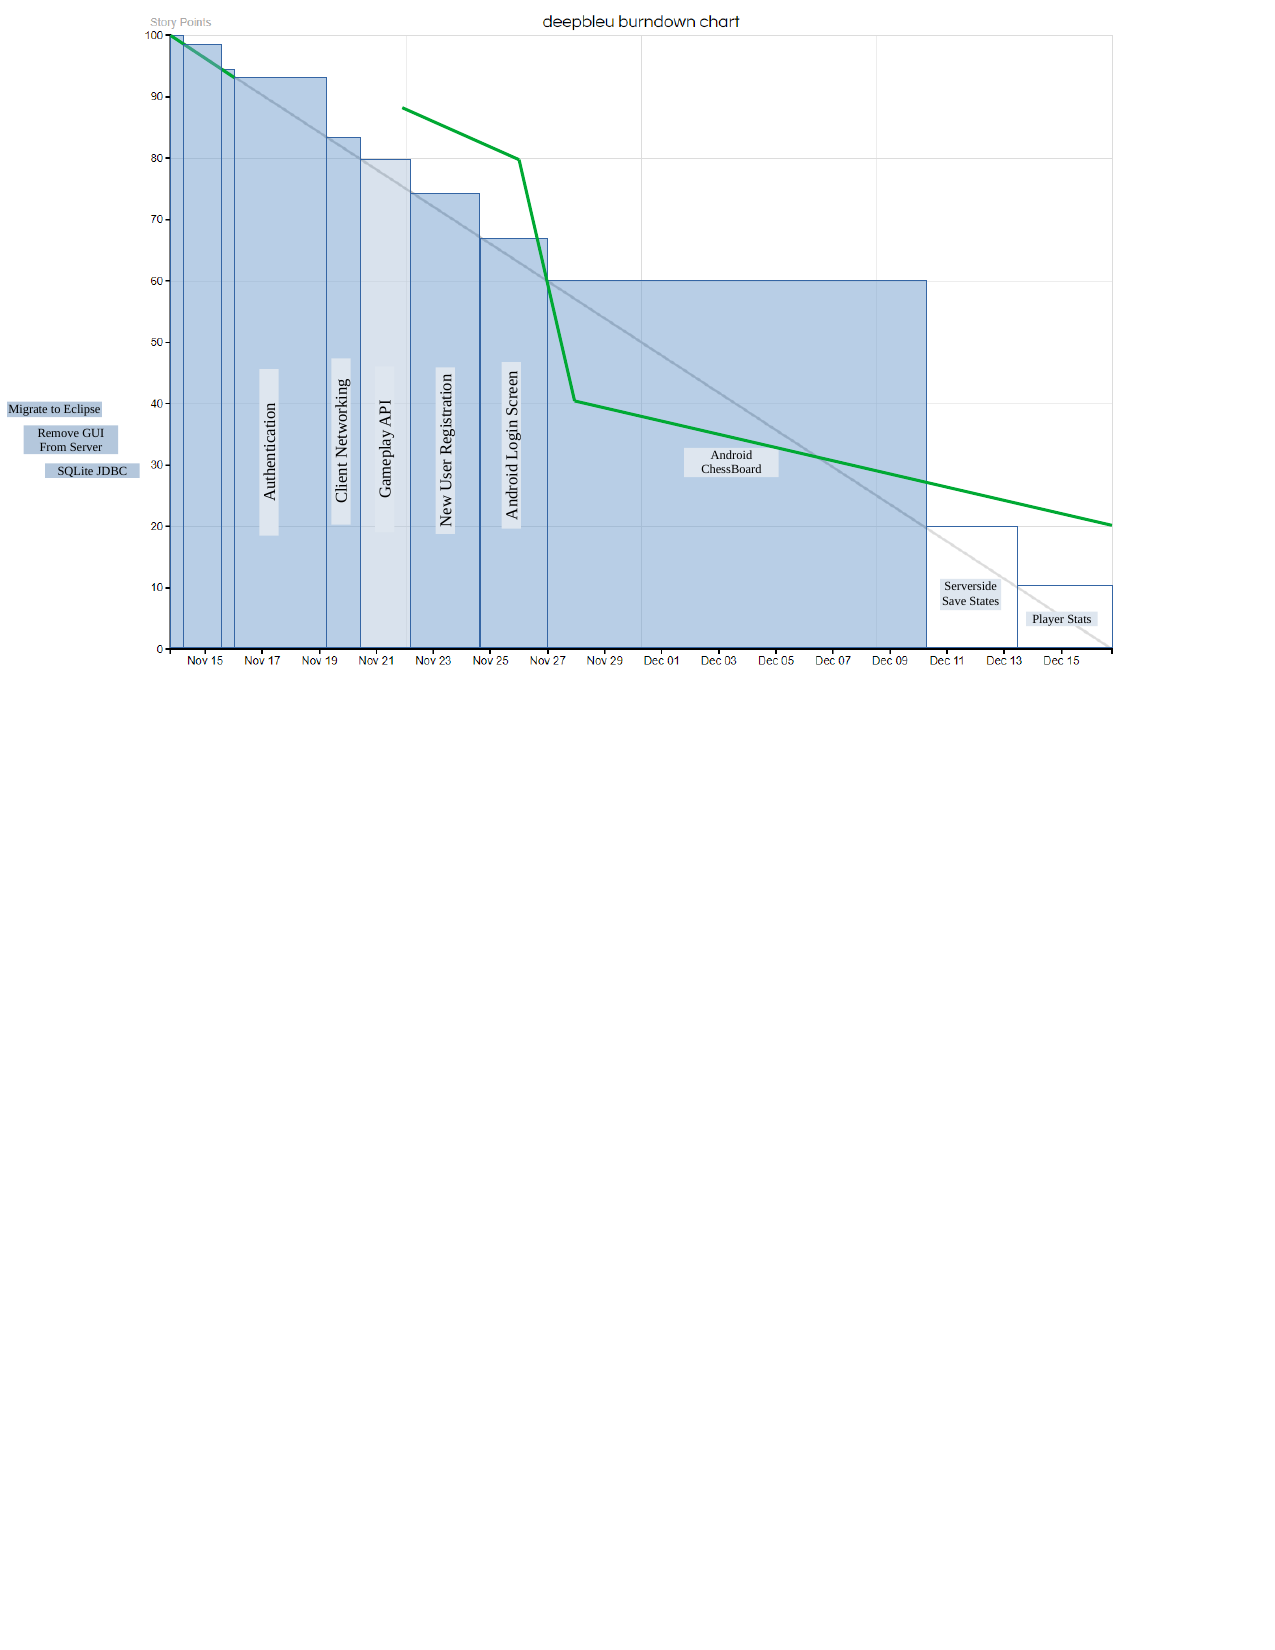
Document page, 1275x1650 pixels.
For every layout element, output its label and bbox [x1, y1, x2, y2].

picture [118, 0, 1157, 682]
